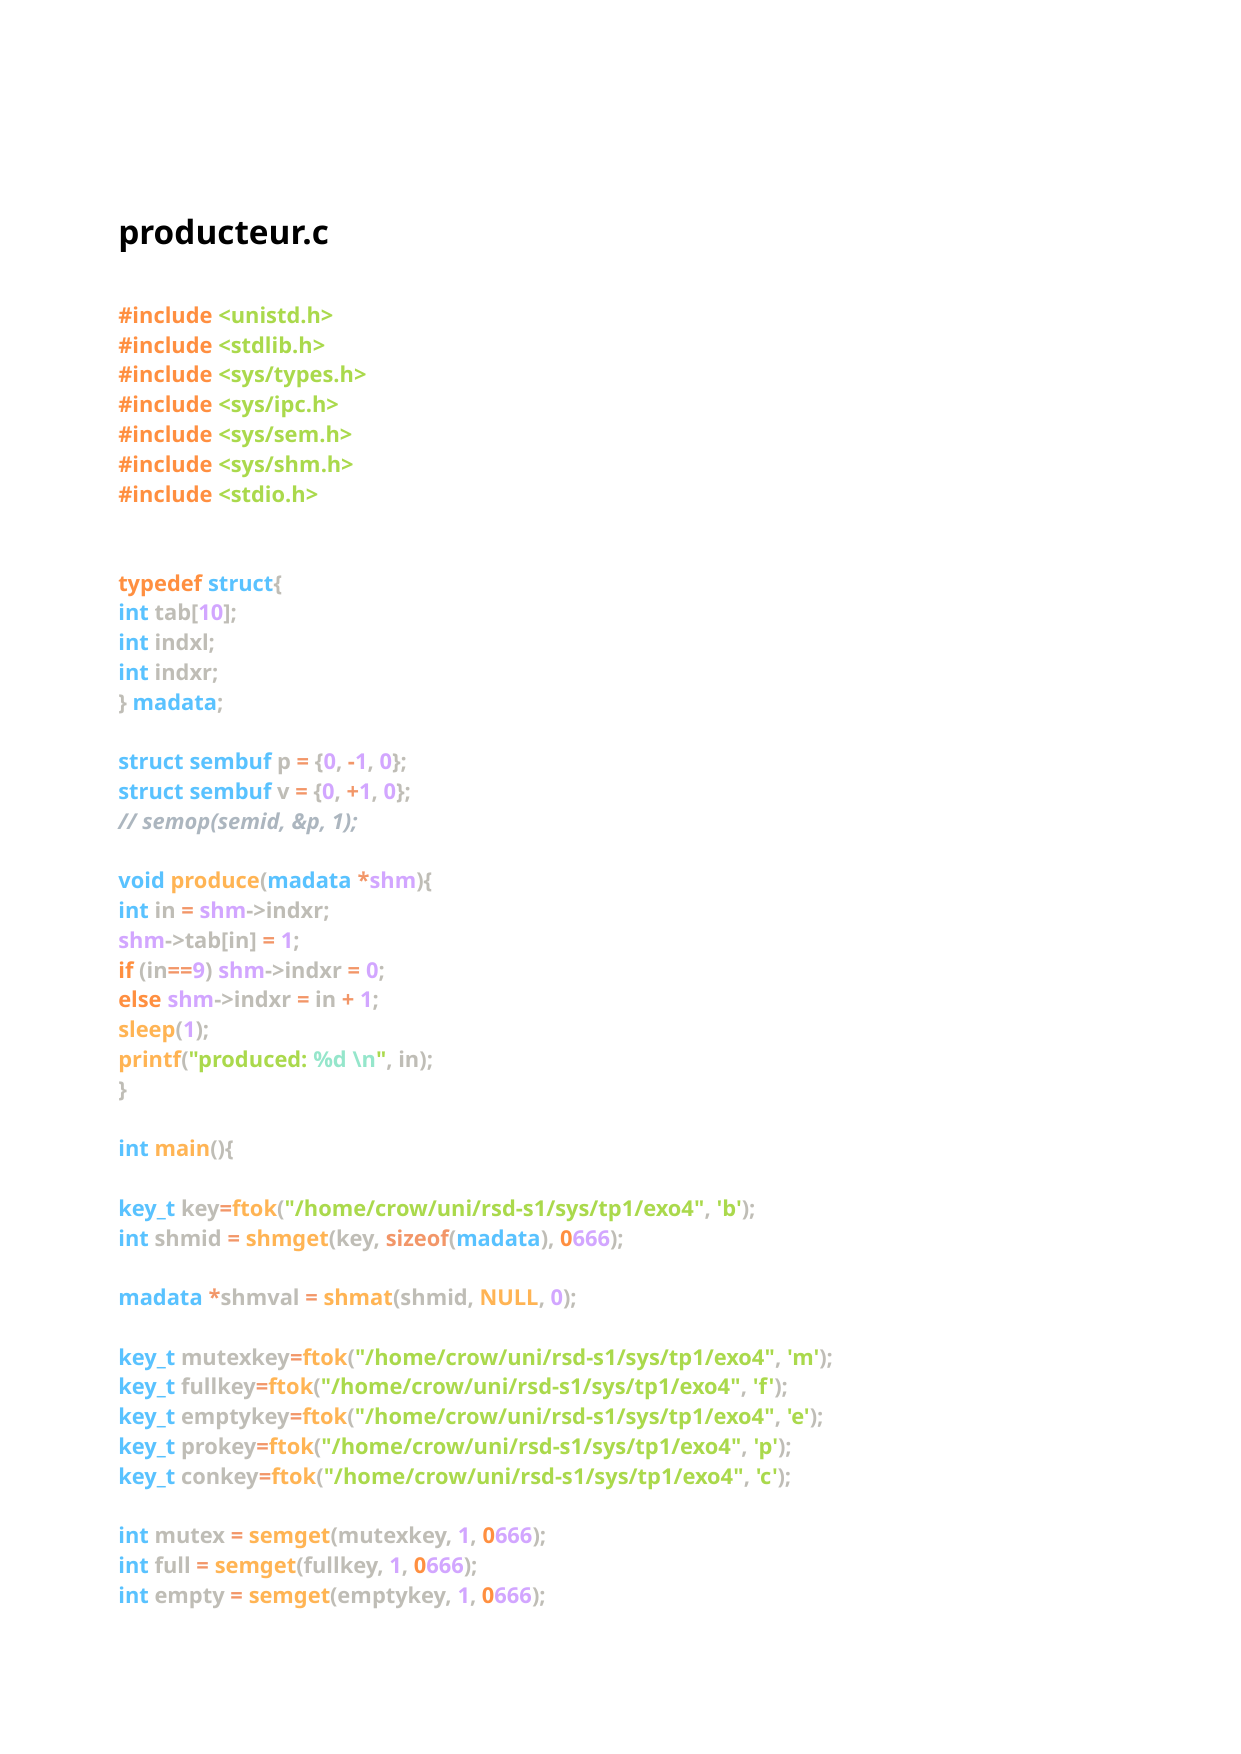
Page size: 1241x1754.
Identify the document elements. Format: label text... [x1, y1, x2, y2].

text void produce(madata *shm){ [118, 865, 1122, 895]
text int indxl; [118, 627, 1122, 657]
text } [118, 1074, 1122, 1103]
text else shm->indxr = in + 1; [118, 984, 1122, 1014]
text producteur.c [118, 209, 1122, 254]
text key_t mutexkey=ftok("/home/crow/uni/rsd-s1/sys/tp1/exo4", 'm'); [118, 1341, 1122, 1371]
text typedef struct{ [118, 567, 1122, 597]
text int full = semget(fullkey, 1, 0666); [118, 1550, 1122, 1580]
text int shmid = shmget(key, sizeof(madata), 0666); [118, 1222, 1122, 1252]
text // semop(semid, &p, 1); [118, 806, 1122, 836]
text key_t key=ftok("/home/crow/uni/rsd-s1/sys/tp1/exo4", 'b'); [118, 1193, 1122, 1222]
text #include <stdlib.h> [118, 329, 1122, 359]
text int in = shm->indxr; [118, 895, 1122, 925]
text int tab[10]; [118, 597, 1122, 627]
text shm->tab[in] = 1; [118, 925, 1122, 954]
text if (in==9) shm->indxr = 0; [118, 954, 1122, 984]
text key_t fullkey=ftok("/home/crow/uni/rsd-s1/sys/tp1/exo4", 'f'); [118, 1371, 1122, 1401]
text #include <sys/types.h> [118, 359, 1122, 389]
text key_t prokey=ftok("/home/crow/uni/rsd-s1/sys/tp1/exo4", 'p'); [118, 1431, 1122, 1461]
text key_t conkey=ftok("/home/crow/uni/rsd-s1/sys/tp1/exo4", 'c'); [118, 1461, 1122, 1490]
text } madata; [118, 687, 1122, 716]
text int empty = semget(emptykey, 1, 0666); [118, 1580, 1122, 1609]
text key_t emptykey=ftok("/home/crow/uni/rsd-s1/sys/tp1/exo4", 'e'); [118, 1401, 1122, 1431]
text #include <sys/shm.h> [118, 449, 1122, 478]
text printf("produced: %d \n", in); [118, 1044, 1122, 1074]
text int mutex = semget(mutexkey, 1, 0666); [118, 1520, 1122, 1550]
text struct sembuf p = {0, -1, 0}; [118, 746, 1122, 776]
text sleep(1); [118, 1014, 1122, 1044]
text madata *shmval = shmat(shmid, NULL, 0); [118, 1282, 1122, 1312]
text #include <sys/ipc.h> [118, 389, 1122, 419]
text #include <stdio.h> [118, 478, 1122, 508]
text struct sembuf v = {0, +1, 0}; [118, 776, 1122, 806]
text int indxr; [118, 657, 1122, 687]
text #include <unistd.h> [118, 300, 1122, 329]
text #include <sys/sem.h> [118, 419, 1122, 449]
text int main(){ [118, 1133, 1122, 1163]
